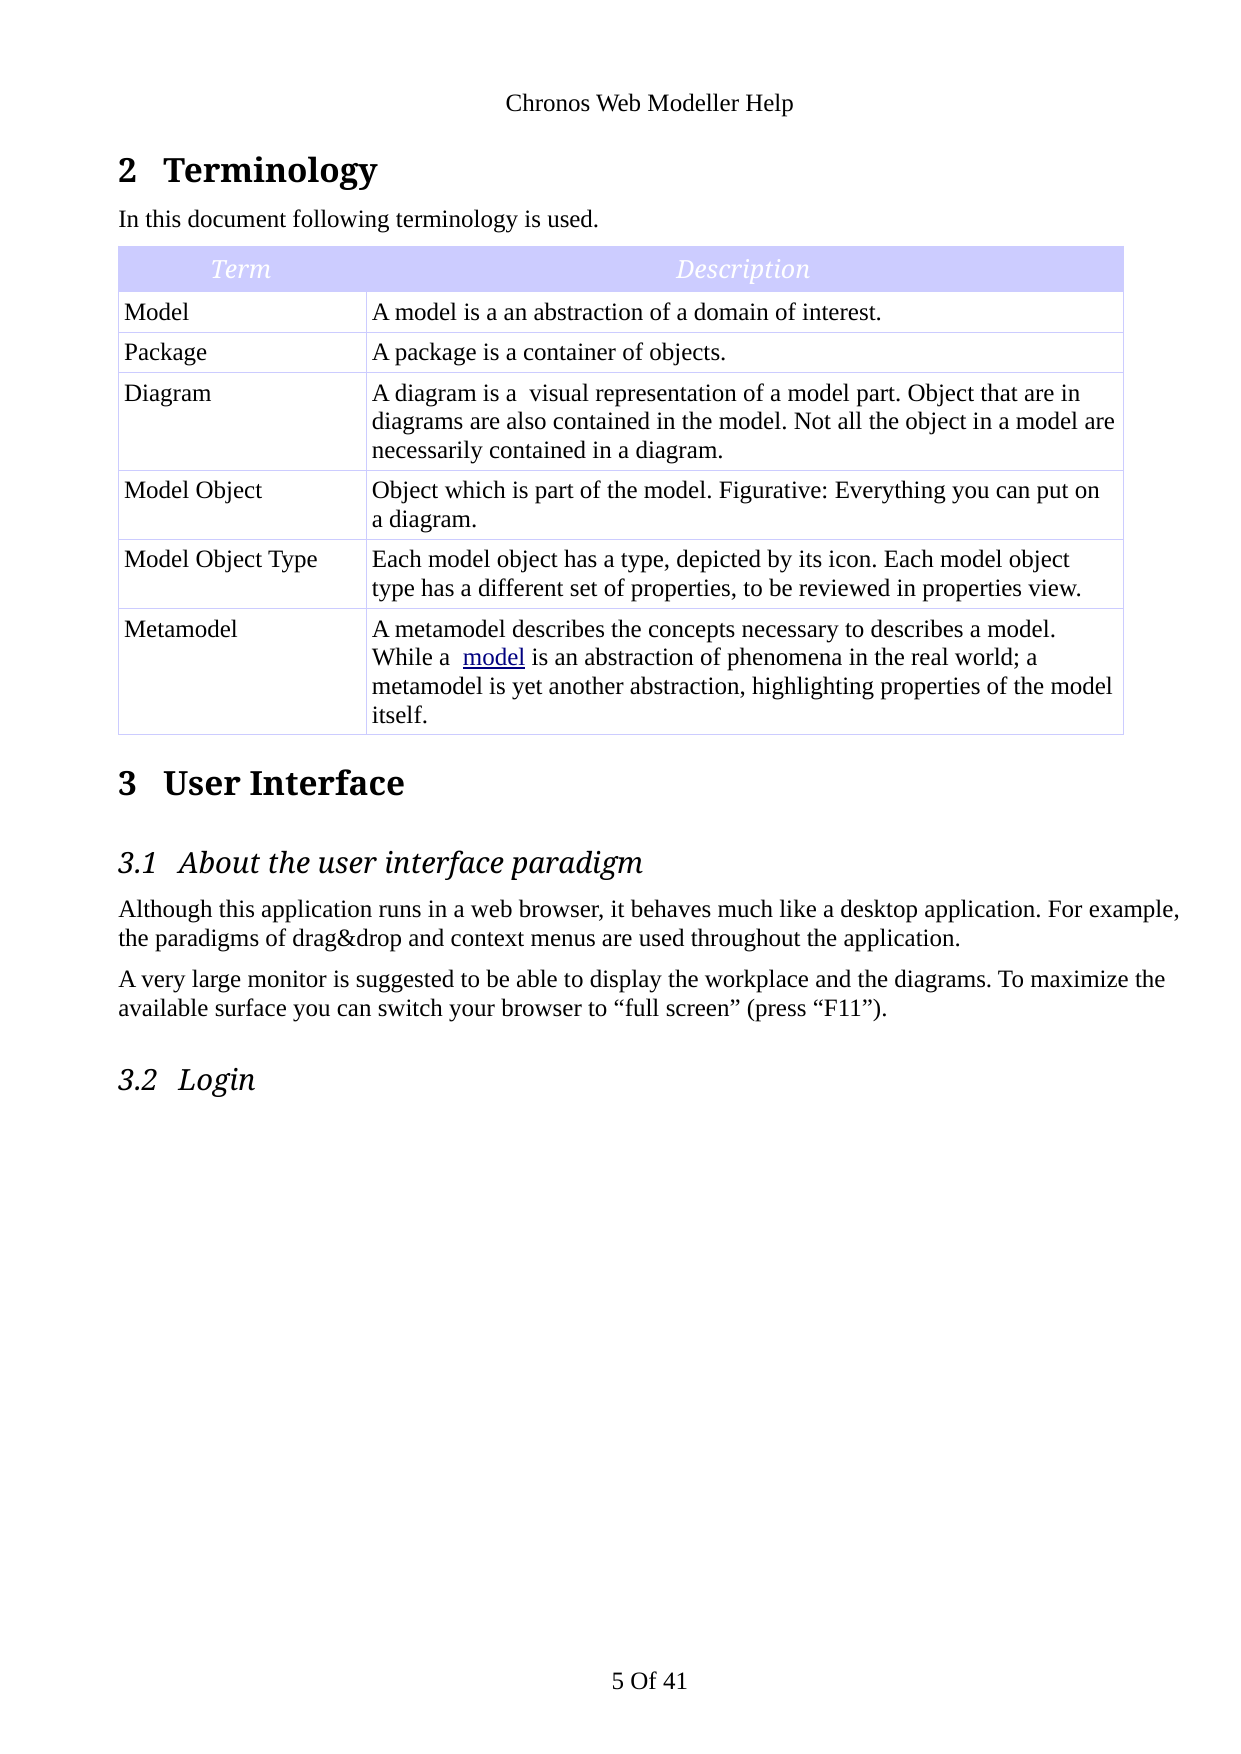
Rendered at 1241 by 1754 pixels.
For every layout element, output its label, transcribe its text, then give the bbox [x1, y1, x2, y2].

text Although this application runs in a web browser, it behaves much like a desktop application. For example, the paradigms of drag&drop and context menus are used throughout the application. [118, 894, 1181, 952]
table_cell A model is a an abstraction of a domain of interest. [367, 292, 1123, 332]
subtitle User Interface [118, 759, 1181, 805]
table_cell Model [119, 292, 366, 332]
text In this document following terminology is used. [118, 204, 1181, 233]
table_cell Object which is part of the model. Figurative: Everything you can put on a diagram. [367, 471, 1123, 539]
text A very large monitor is suggested to be able to display the workplace and the diagrams. To maximize the available surface you can switch your browser to “full screen” (press “F11”). [118, 964, 1181, 1022]
table_header Description [367, 247, 1123, 291]
table_cell Model Object Type [119, 540, 366, 608]
subtitle Terminology [118, 146, 1181, 192]
subtitle About the user interface paradigm [118, 842, 1181, 882]
subtitle Login [118, 1059, 1181, 1099]
table_cell Metamodel [119, 609, 366, 734]
table_header Term [119, 247, 366, 291]
table_cell Model Object [119, 471, 366, 539]
table_cell A metamodel describes the concepts necessary to describes a model. While a model is an abstraction of phenomena in the real world; a metamodel is yet another abstraction, highlighting properties of the model itself. [367, 609, 1123, 734]
table_cell A package is a container of objects. [367, 333, 1123, 372]
table_cell A diagram is a visual representation of a model part. Object that are in diagrams are also contained in the model. Not all the object in a model are necessarily contained in a diagram. [367, 373, 1123, 470]
table_cell Each model object has a type, depicted by its icon. Each model object type has a different set of properties, to be reviewed in properties view. [367, 540, 1123, 608]
table_cell Diagram [119, 373, 366, 470]
table_cell Package [119, 333, 366, 372]
